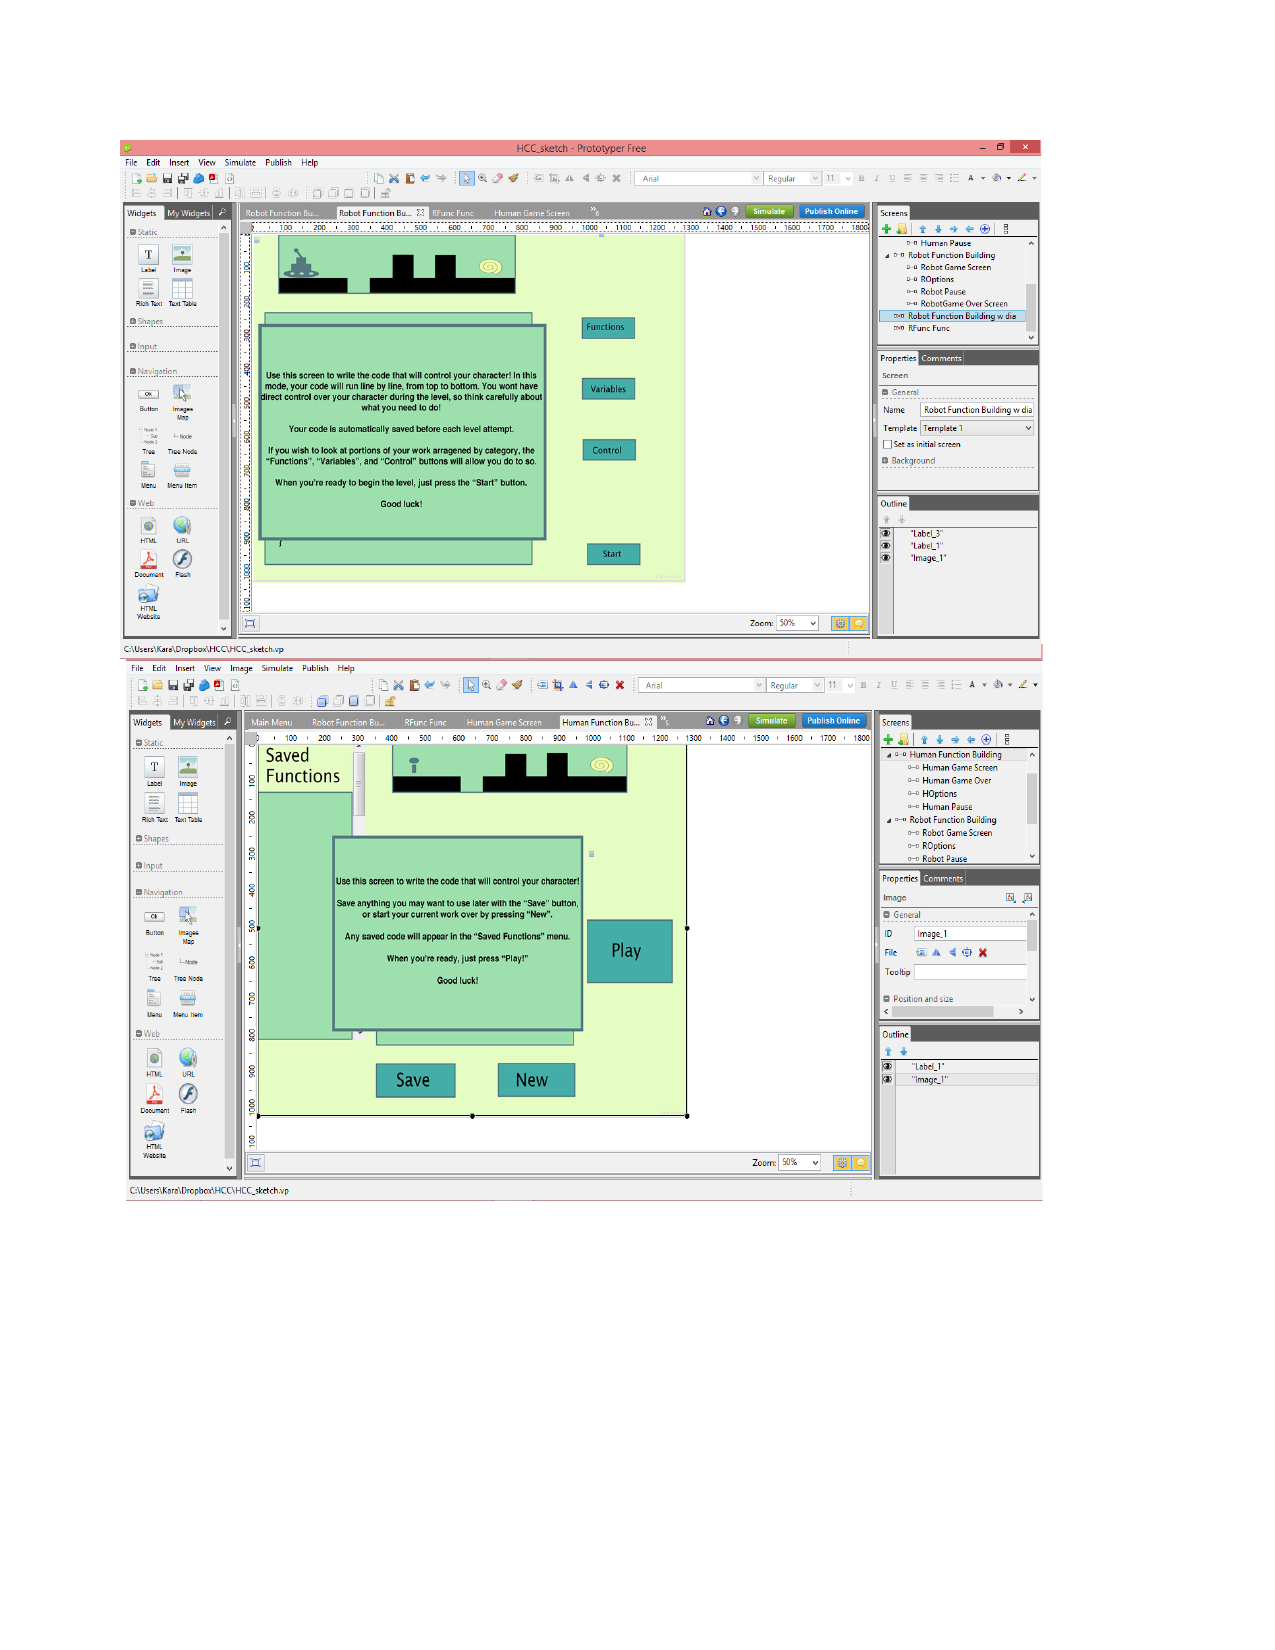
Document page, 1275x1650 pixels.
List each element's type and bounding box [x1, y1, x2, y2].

picture [120, 140, 1043, 1201]
